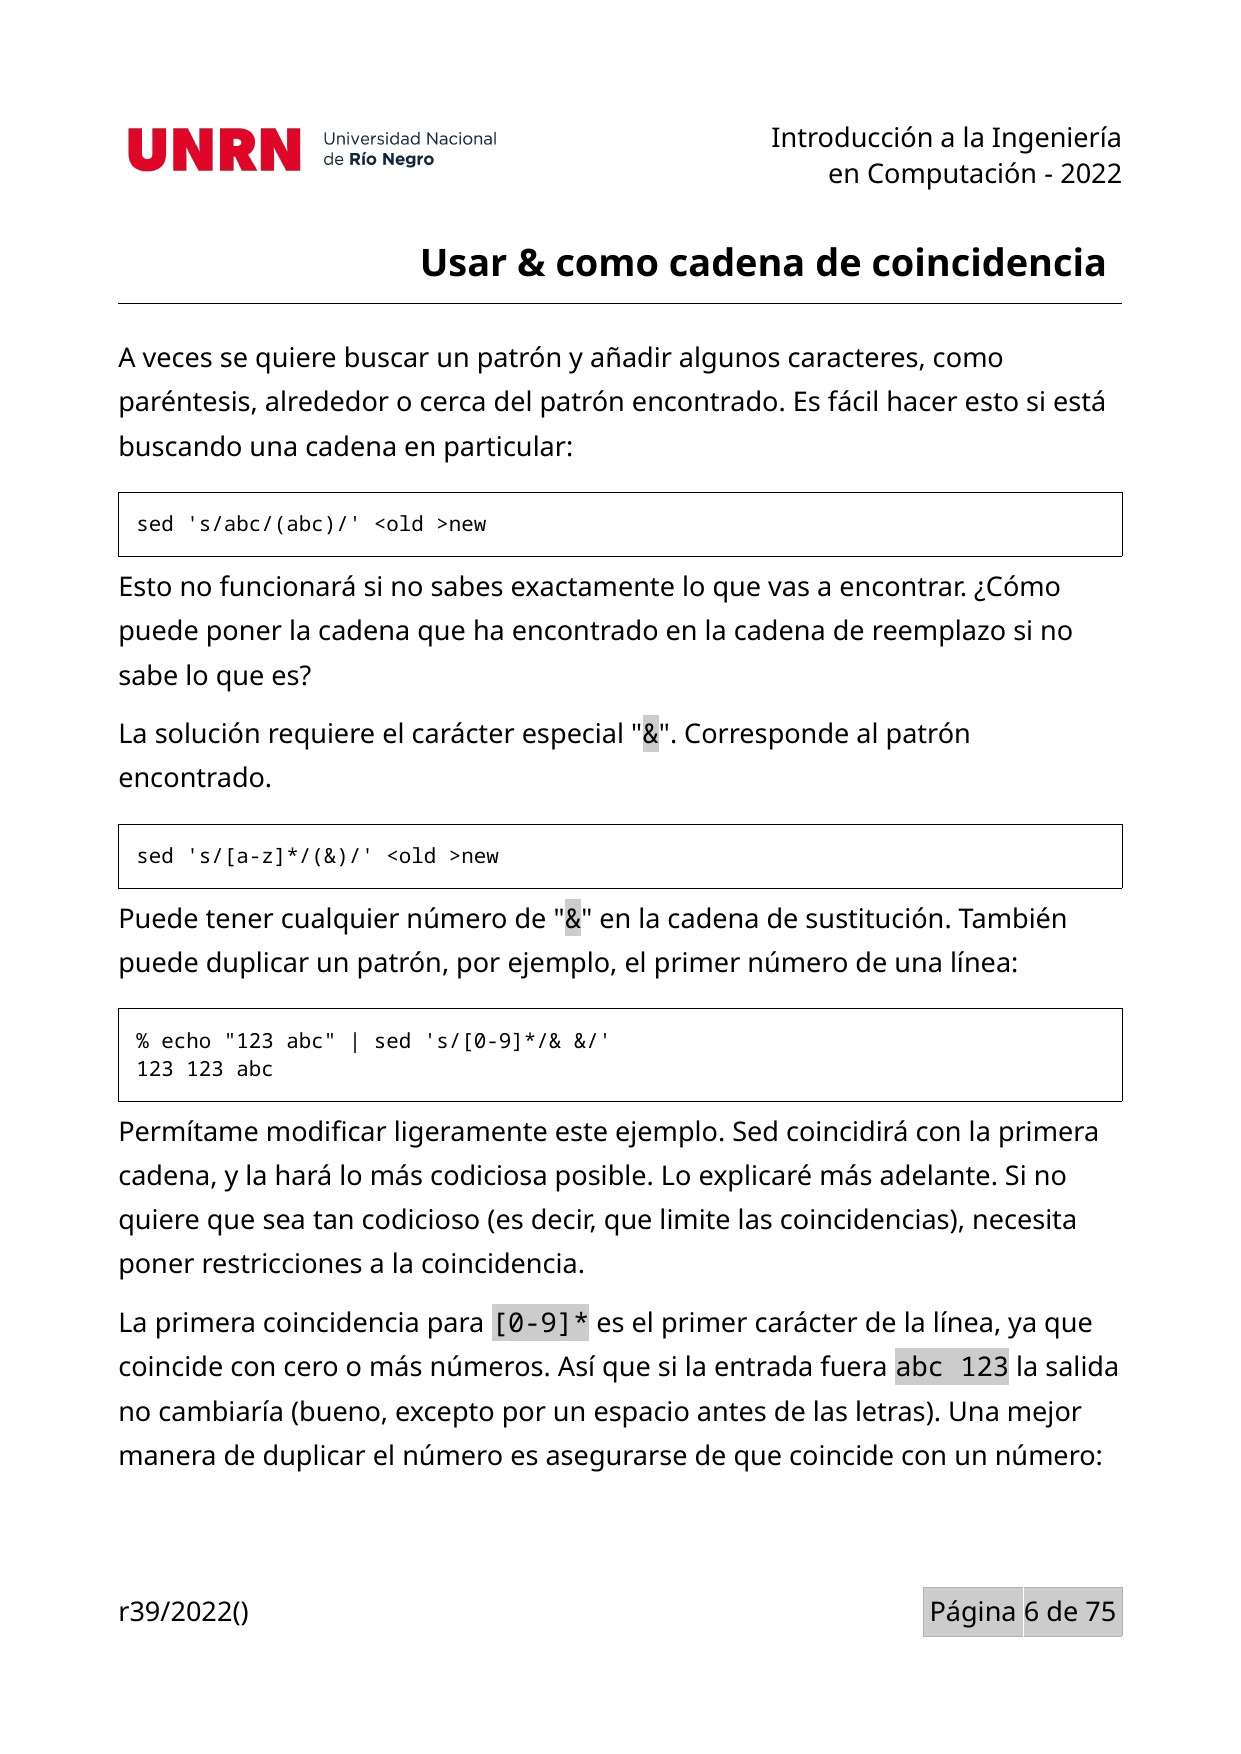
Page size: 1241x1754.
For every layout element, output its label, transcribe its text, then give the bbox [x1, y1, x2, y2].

text La primera coincidencia para [0-9]* es el primer carácter de la línea, ya que coincide con cero o más números. Así que si la entrada fuera abc 123 la salida no cambiaría (bueno, excepto por un espacio antes de las letras). Una mejor manera de duplicar el número es asegurarse de que coincide con un número: [118, 1304, 1122, 1473]
subtitle Usar & como cadena de coincidencia [118, 221, 1122, 303]
text A veces se quiere buscar un patrón y añadir algunos caracteres, como paréntesis, alrededor o cerca del patrón encontrado. Es fácil hacer esto si está buscando una cadena en particular: [118, 339, 1122, 464]
picture [118, 118, 505, 180]
text sed 's/abc/(abc)/' <old >new [119, 493, 1122, 556]
text La solución requiere el carácter especial "&". Corresponde al patrón encontrado. [118, 715, 1122, 796]
text 123 123 abc [119, 1037, 1122, 1101]
text % echo "123 abc" | sed 's/[0-9]*/& &/' [119, 1009, 1122, 1037]
text sed 's/[a-z]*/(&)/' <old >new [119, 825, 1122, 888]
text Permítame modificar ligeramente este ejemplo. Sed coincidirá con la primera cadena, y la hará lo más codiciosa posible. Lo explicaré más adelante. Si no quiere que sea tan codicioso (es decir, que limite las coincidencias), necesita poner restricciones a la coincidencia. [118, 1112, 1122, 1282]
text Esto no funcionará si no sabes exactamente lo que vas a encontrar. ¿Cómo puede poner la cadena que ha encontrado en la cadena de reemplazo si no sabe lo que es? [118, 568, 1122, 693]
text Puede tener cualquier número de "&" en la cadena de sustitución. También puede duplicar un patrón, por ejemplo, el primer número de una línea: [118, 899, 1122, 980]
